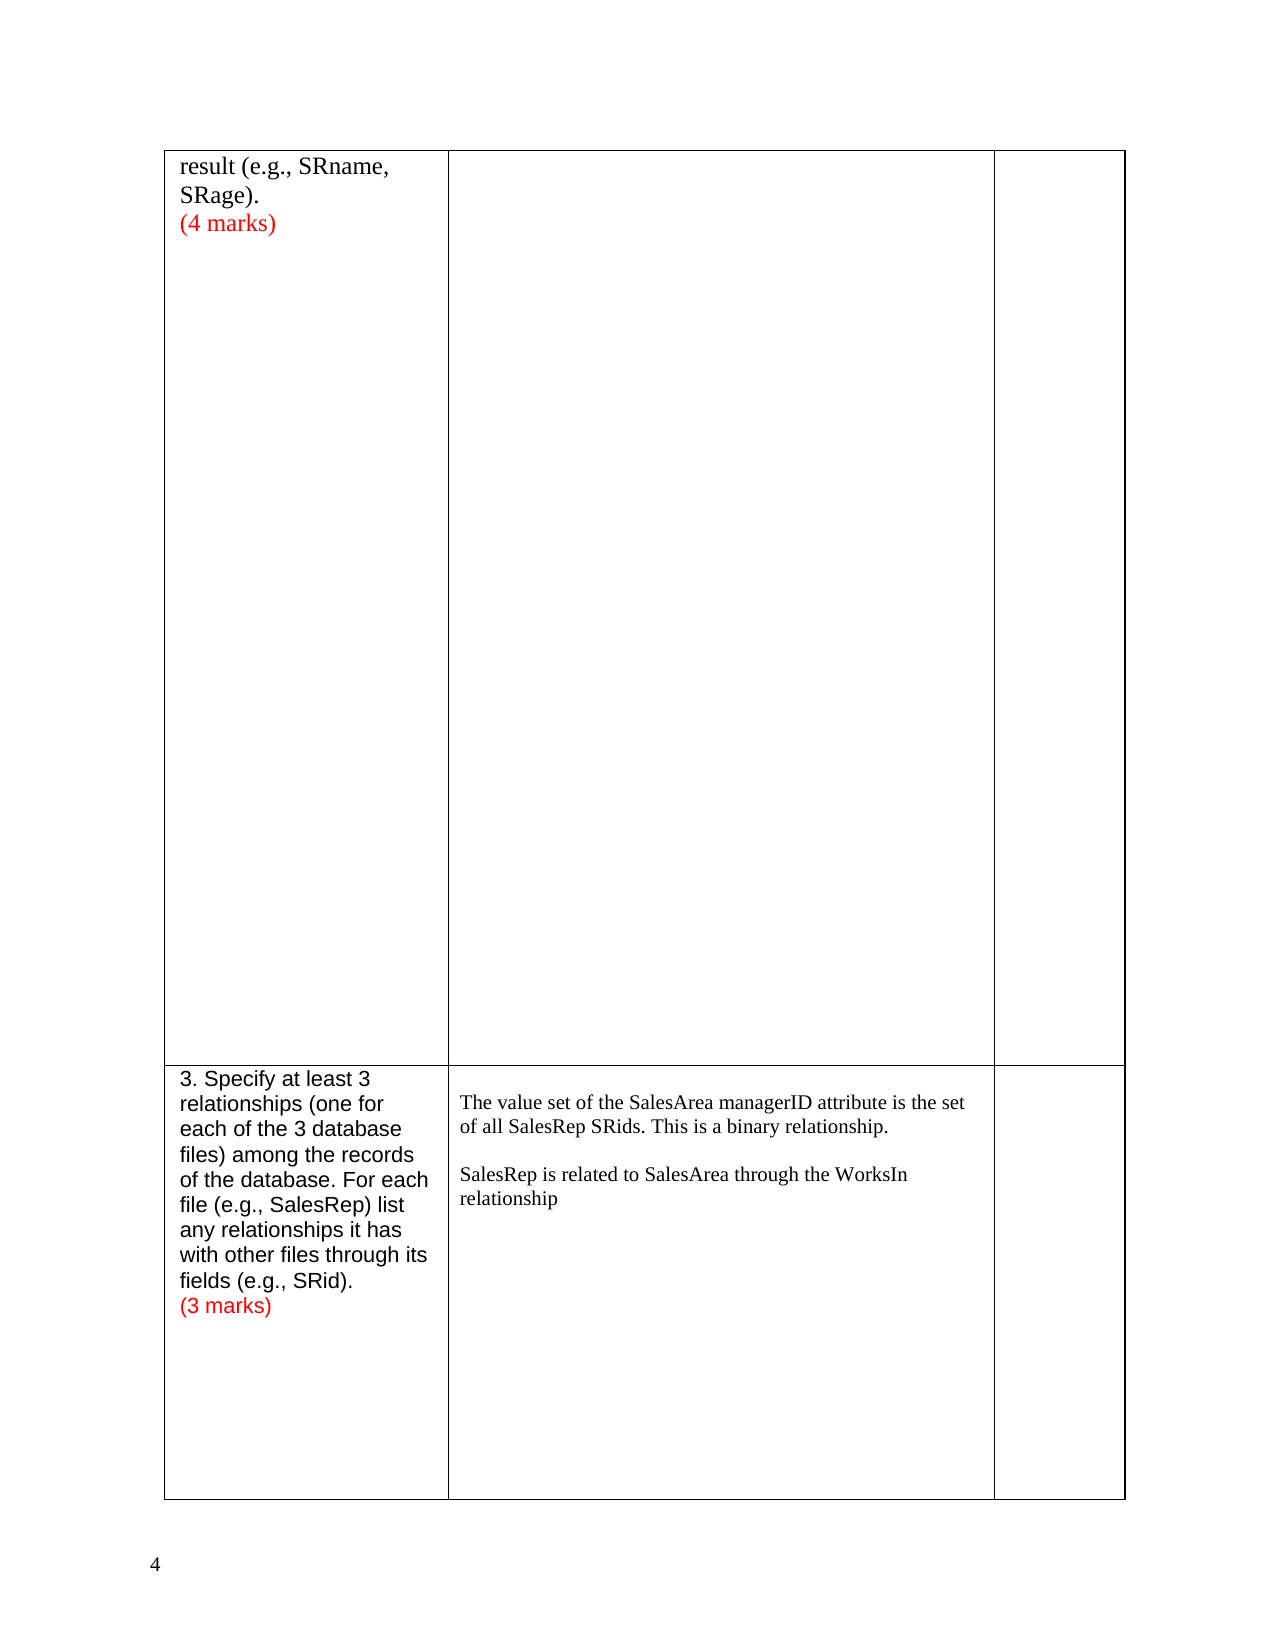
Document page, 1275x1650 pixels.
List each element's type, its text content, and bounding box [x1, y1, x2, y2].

table_cell [995, 151, 1124, 1065]
table_cell result (e.g., SRname, SRage). (4 marks) [165, 151, 448, 1065]
table_cell [995, 1066, 1124, 1499]
table_cell 3. Specify at least 3 relationships (one for each of the 3 database files) among the records of the database. For each file (e.g., SalesRep) list any relationships it has with other files through its fields (e.g., SRid). (3 marks) [165, 1066, 448, 1499]
table_cell [449, 151, 994, 1065]
table_cell The value set of the SalesArea managerID attribute is the set of all SalesRep SRids. This is a binary relationship. SalesRep is related to SalesArea through the WorksIn relationship [449, 1066, 994, 1499]
